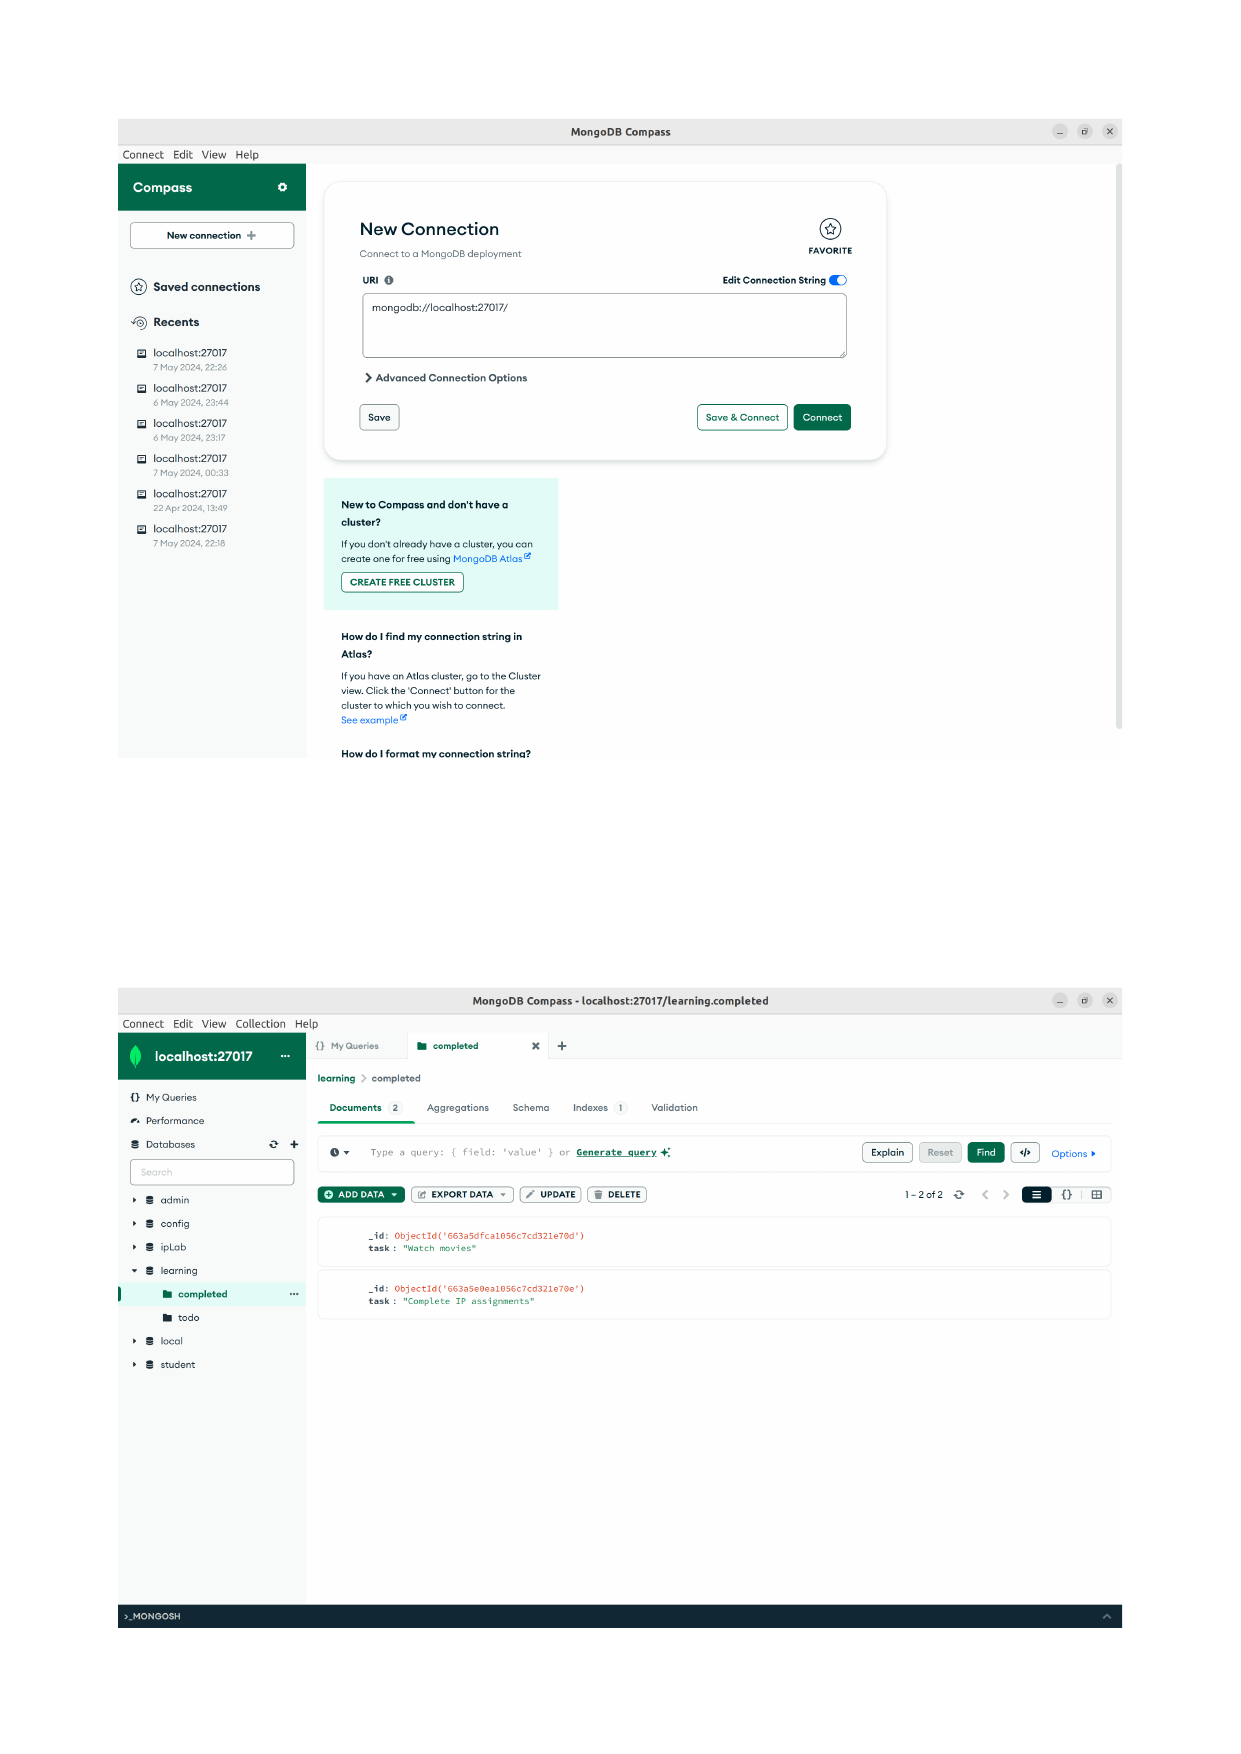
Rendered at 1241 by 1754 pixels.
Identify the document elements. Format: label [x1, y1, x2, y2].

picture [118, 987, 1123, 1628]
picture [118, 118, 1123, 758]
